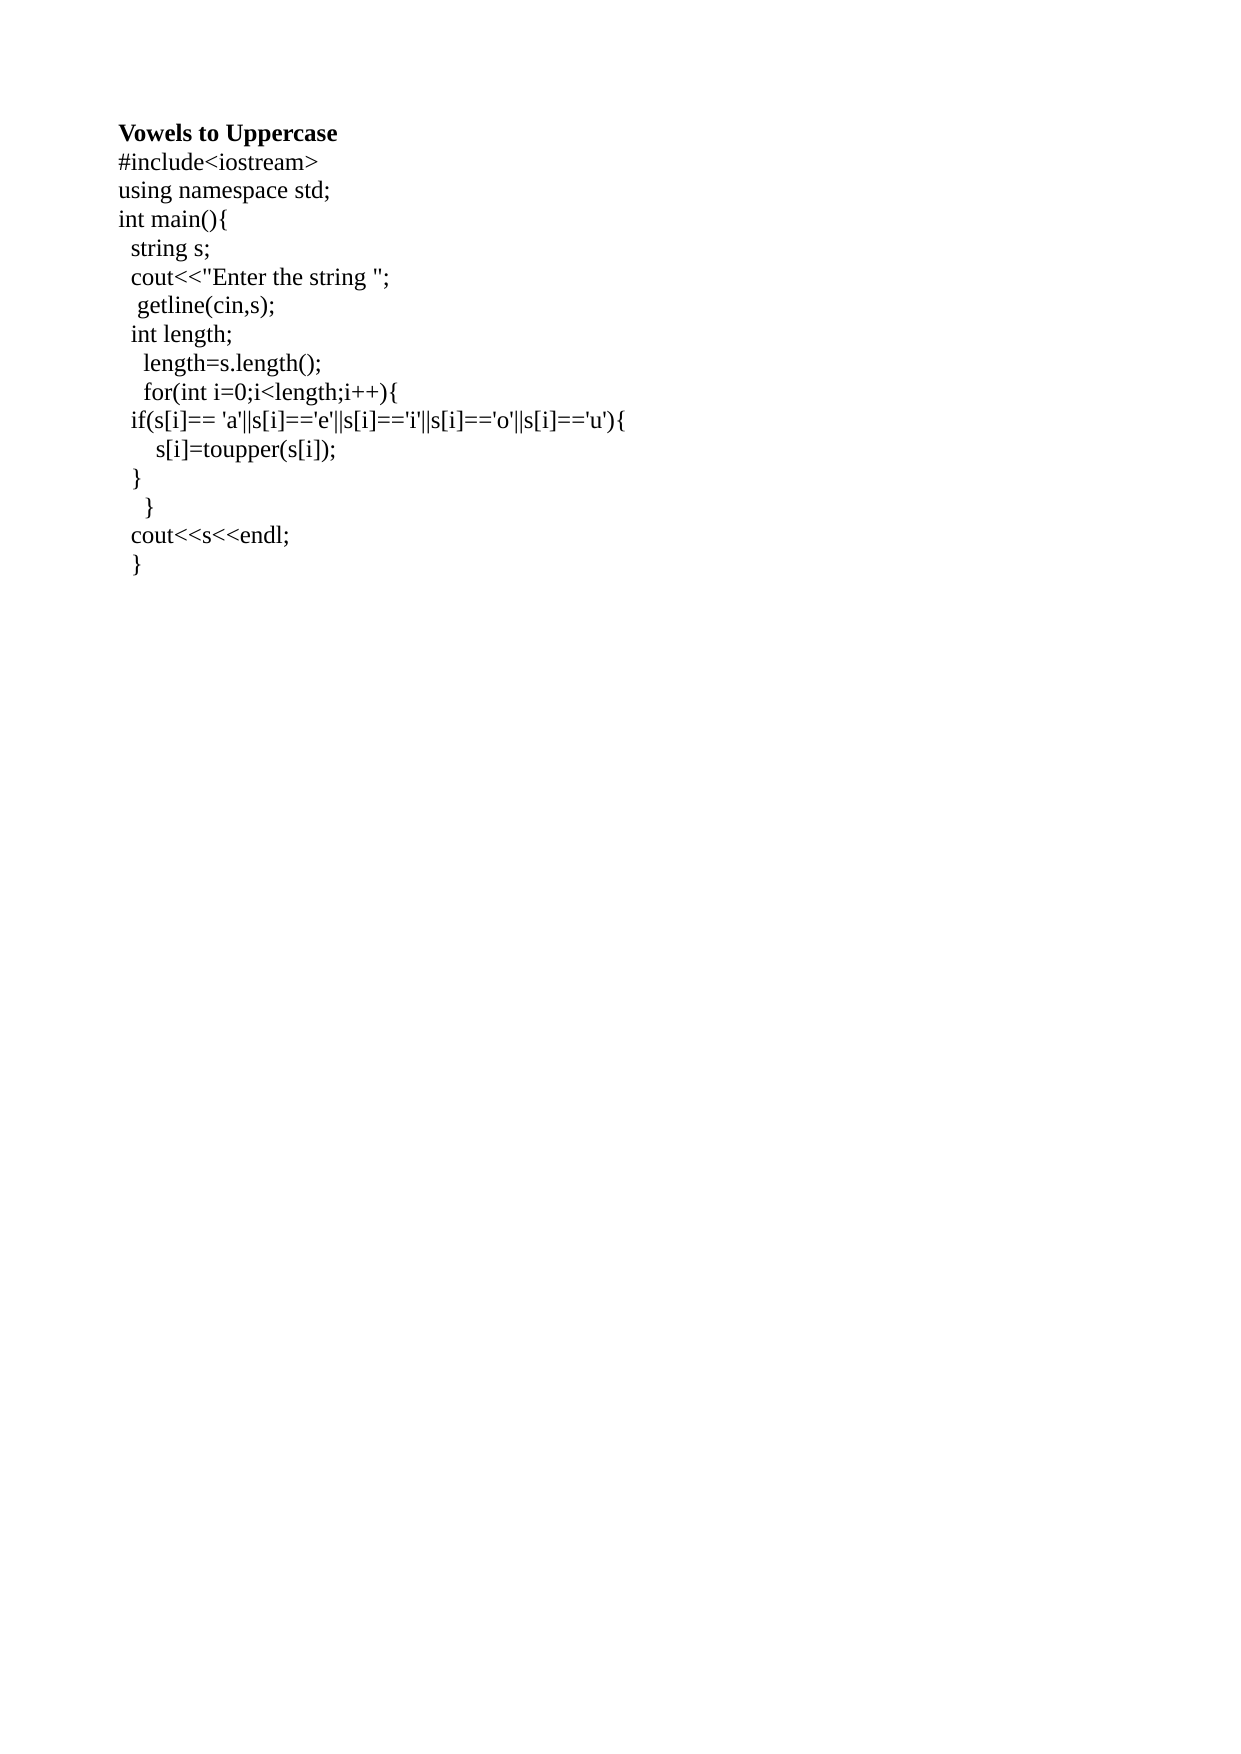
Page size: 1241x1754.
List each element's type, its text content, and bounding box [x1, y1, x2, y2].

text } [118, 549, 1122, 578]
text int length; [118, 319, 1122, 348]
text string s; [118, 233, 1122, 262]
text #include<iostream> [118, 147, 1122, 176]
text getline(cin,s); [118, 291, 1122, 319]
text Vowels to Uppercase [118, 118, 1122, 147]
text } [118, 492, 1122, 521]
text cout<<s<<endl; [118, 521, 1122, 549]
text if(s[i]== 'a'||s[i]=='e'||s[i]=='i'||s[i]=='o'||s[i]=='u'){ [118, 406, 1122, 434]
text length=s.length(); [118, 348, 1122, 377]
text using namespace std; [118, 176, 1122, 204]
text cout<<"Enter the string "; [118, 262, 1122, 291]
text } [118, 463, 1122, 492]
text s[i]=toupper(s[i]); [118, 434, 1122, 463]
text int main(){ [118, 204, 1122, 233]
text for(int i=0;i<length;i++){ [118, 377, 1122, 406]
